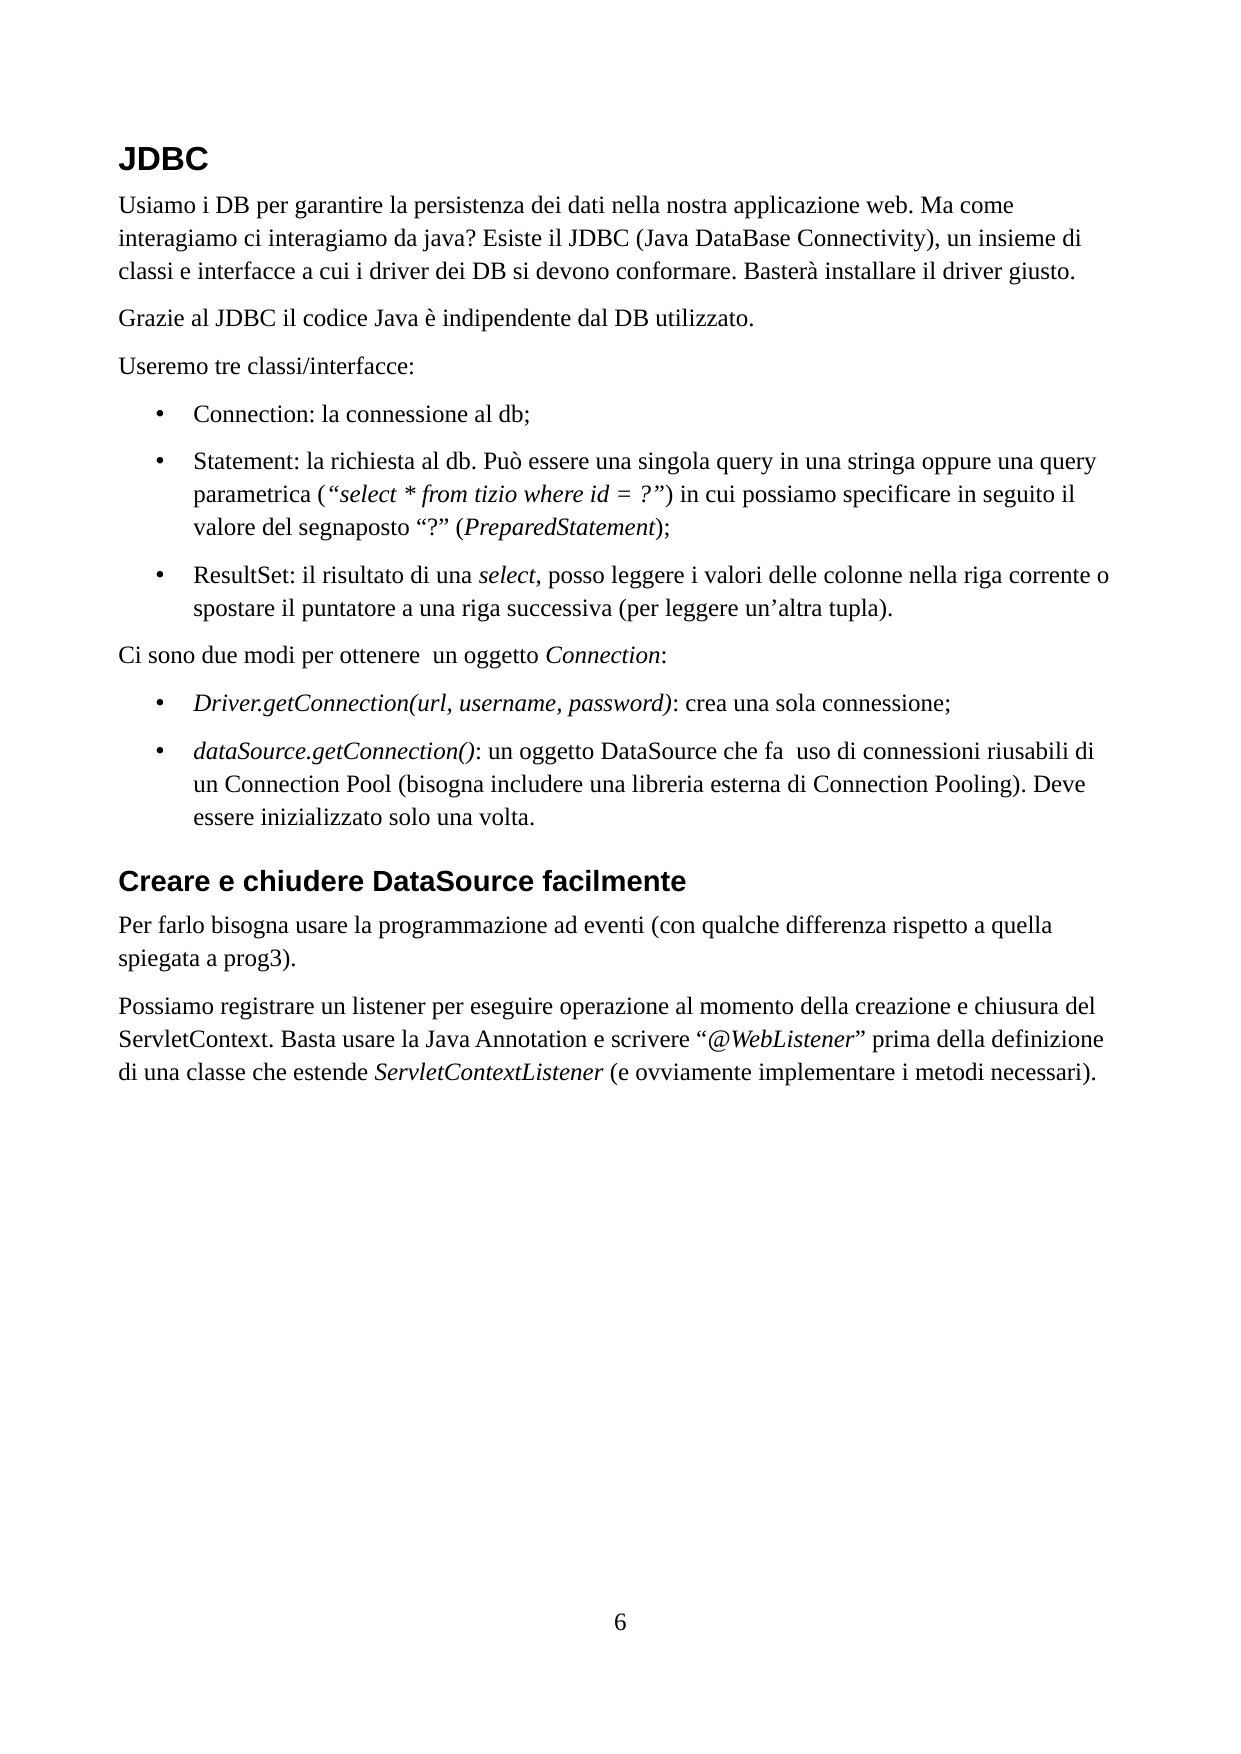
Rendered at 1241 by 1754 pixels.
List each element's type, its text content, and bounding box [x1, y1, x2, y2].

text Possiamo registrare un listener per eseguire operazione al momento della creazione e chiusura del ServletContext. Basta usare la Java Annotation e scrivere “@WebListener” prima della definizione di una classe che estende ServletContextListener (e ovviamente implementare i metodi necessari). [118, 991, 1122, 1086]
subtitle JDBC [118, 139, 1122, 177]
list dataSource.getConnection(): un oggetto DataSource che fa uso di connessioni riusabili di un Connection Pool (bisogna includere una libreria esterna di Connection Pooling). Deve essere inizializzato solo una volta. [156, 736, 1122, 831]
list Statement: la richiesta al db. Può essere una singola query in una stringa oppure una query parametrica (“select * from tizio where id = ?”) in cui possiamo specificare in seguito il valore del segnaposto “?” (PreparedStatement); [156, 446, 1122, 541]
list ResultSet: il risultato di una select, posso leggere i valori delle colonne nella riga corrente o spostare il puntatore a una riga successiva (per leggere un’altra tupla). [156, 560, 1122, 622]
list Driver.getConnection(url, username, password): crea una sola connessione; [156, 688, 1122, 717]
text Useremo tre classi/interfacce: [118, 351, 1122, 380]
subtitle Creare e chiudere DataSource facilmente [118, 864, 1122, 898]
text Usiamo i DB per garantire la persistenza dei dati nella nostra applicazione web. Ma come interagiamo ci interagiamo da java? Esiste il JDBC (Java DataBase Connectivity), un insieme di classi e interfacce a cui i driver dei DB si devono conformare. Basterà installare il driver giusto. [118, 190, 1122, 285]
text Per farlo bisogna usare la programmazione ad eventi (con qualche differenza rispetto a quella spiegata a prog3). [118, 910, 1122, 972]
list Connection: la connessione al db; [156, 399, 1122, 427]
text Grazie al JDBC il codice Java è indipendente dal DB utilizzato. [118, 303, 1122, 332]
text Ci sono due modi per ottenere un oggetto Connection: [118, 641, 1122, 669]
